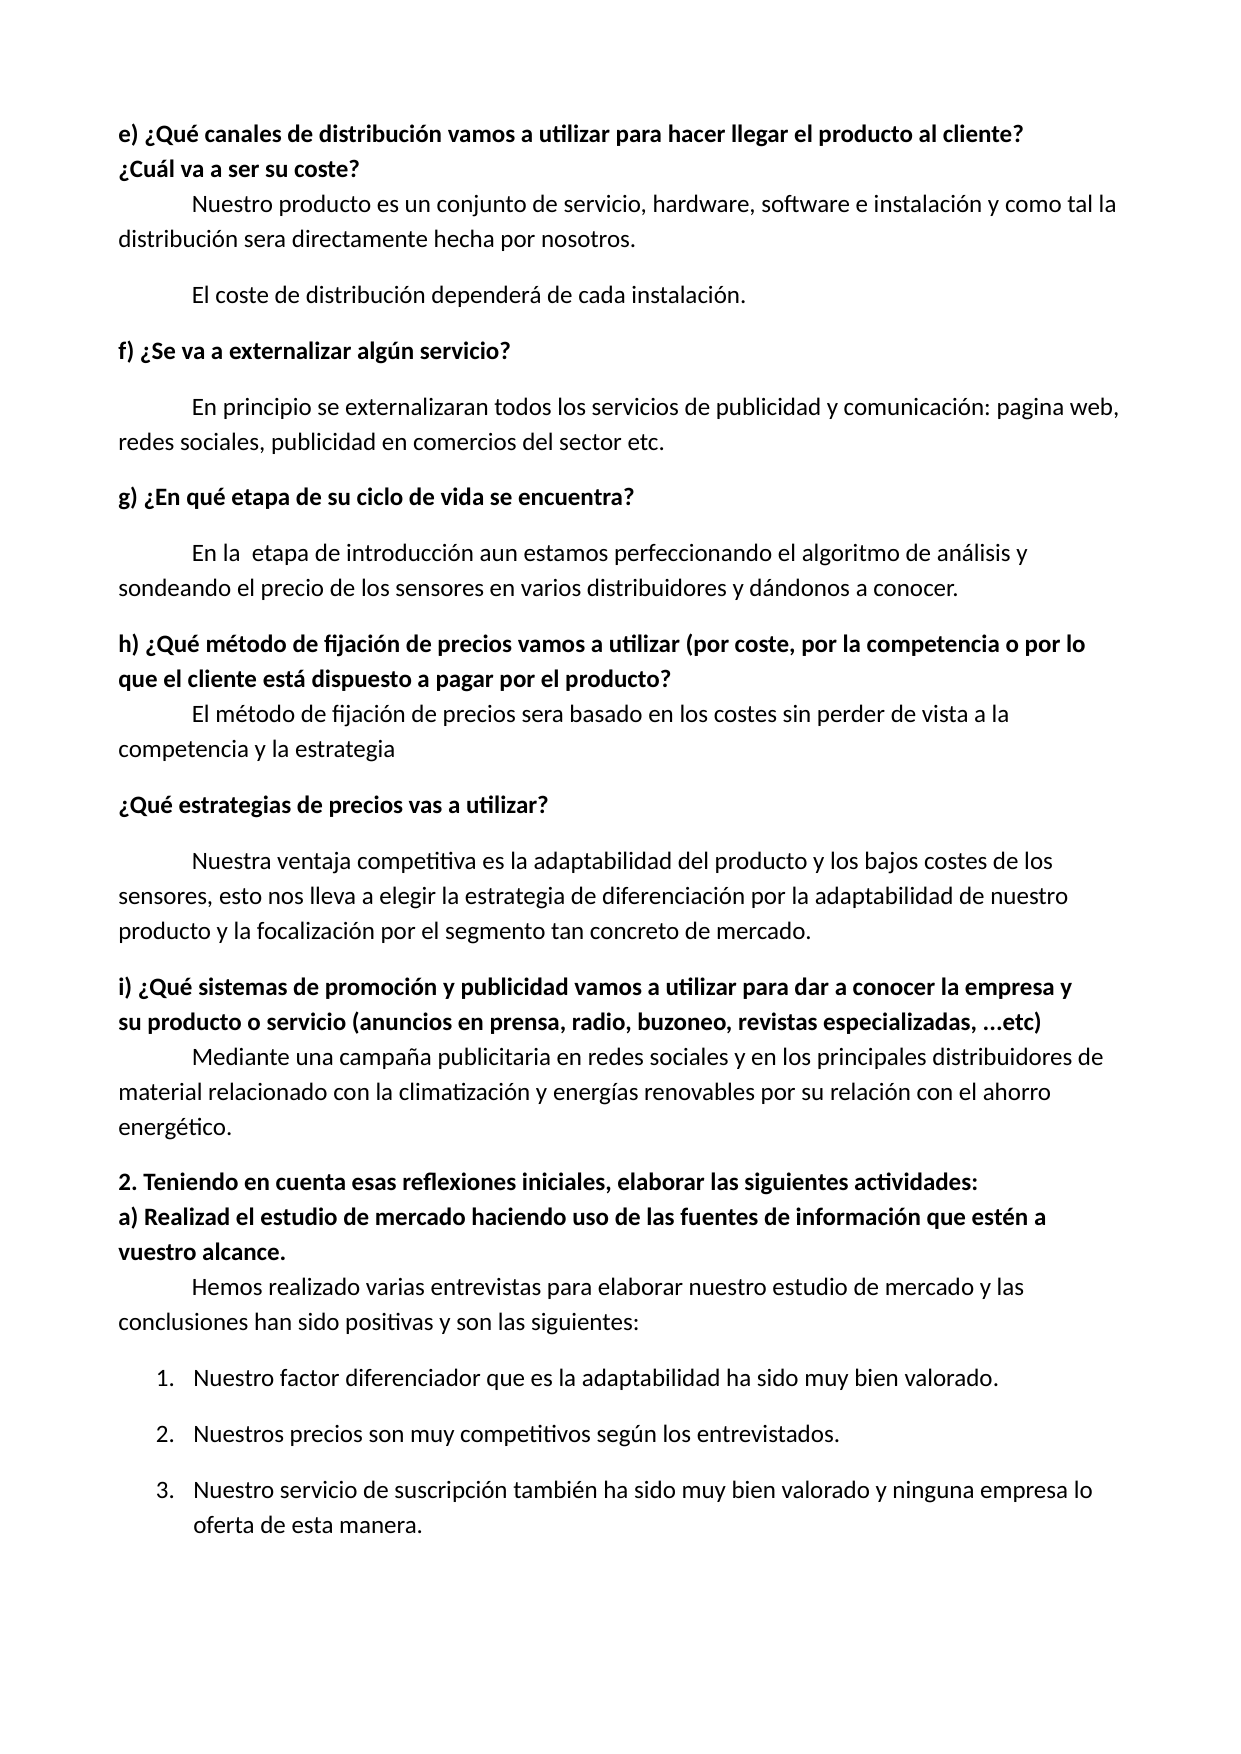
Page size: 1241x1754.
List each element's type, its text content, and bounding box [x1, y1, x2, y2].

text f) ¿Se va a externalizar algún servicio? [118, 335, 1122, 365]
list Nuestro factor diferenciador que es la adaptabilidad ha sido muy bien valorado. [156, 1362, 1122, 1393]
text ¿Cuál va a ser su coste? [118, 153, 1122, 184]
text 2. Teniendo en cuenta esas reflexiones iniciales, elaborar las siguientes actividades: [118, 1166, 1122, 1197]
text En principio se externalizaran todos los servicios de publicidad y comunicación: pagina web, redes sociales, publicidad en comercios del sector etc. [118, 391, 1122, 456]
text ¿Qué estrategias de precios vas a utilizar? [118, 789, 1122, 819]
text Mediante una campaña publicitaria en redes sociales y en los principales distribuidores de material relacionado con la climatización y energías renovables por su relación con el ahorro energético. [118, 1041, 1122, 1141]
text El coste de distribución dependerá de cada instalación. [118, 279, 1122, 309]
text En la etapa de introducción aun estamos perfeccionando el algoritmo de análisis y sondeando el precio de los sensores en varios distribuidores y dándonos a conocer. [118, 537, 1122, 603]
text Nuestro producto es un conjunto de servicio, hardware, software e instalación y como tal la distribución sera directamente hecha por nosotros. [118, 188, 1122, 254]
text Hemos realizado varias entrevistas para elaborar nuestro estudio de mercado y las conclusiones han sido positivas y son las siguientes: [118, 1271, 1122, 1337]
text g) ¿En qué etapa de su ciclo de vida se encuentra? [118, 481, 1122, 512]
text h) ¿Qué método de fijación de precios vamos a utilizar (por coste, por la competencia o por lo [118, 628, 1122, 659]
list Nuestros precios son muy competitivos según los entrevistados. [156, 1418, 1122, 1449]
text El método de fijación de precios sera basado en los costes sin perder de vista a la competencia y la estrategia [118, 698, 1122, 764]
list Nuestro servicio de suscripción también ha sido muy bien valorado y ninguna empresa lo oferta de esta manera. [156, 1474, 1122, 1539]
text a) Realizad el estudio de mercado haciendo uso de las fuentes de información que estén a [118, 1201, 1122, 1232]
text e) ¿Qué canales de distribución vamos a utilizar para hacer llegar el producto al cliente? [118, 118, 1122, 149]
text Nuestra ventaja competitiva es la adaptabilidad del producto y los bajos costes de los sensores, esto nos lleva a elegir la estrategia de diferenciación por la adaptabilidad de nuestro producto y la focalización por el segmento tan concreto de mercado. [118, 845, 1122, 945]
text i) ¿Qué sistemas de promoción y publicidad vamos a utilizar para dar a conocer la empresa y [118, 971, 1122, 1001]
text que el cliente está dispuesto a pagar por el producto? [118, 663, 1122, 694]
text vuestro alcance. [118, 1236, 1122, 1267]
text su producto o servicio (anuncios en prensa, radio, buzoneo, revistas especializadas, ...etc) [118, 1006, 1122, 1036]
